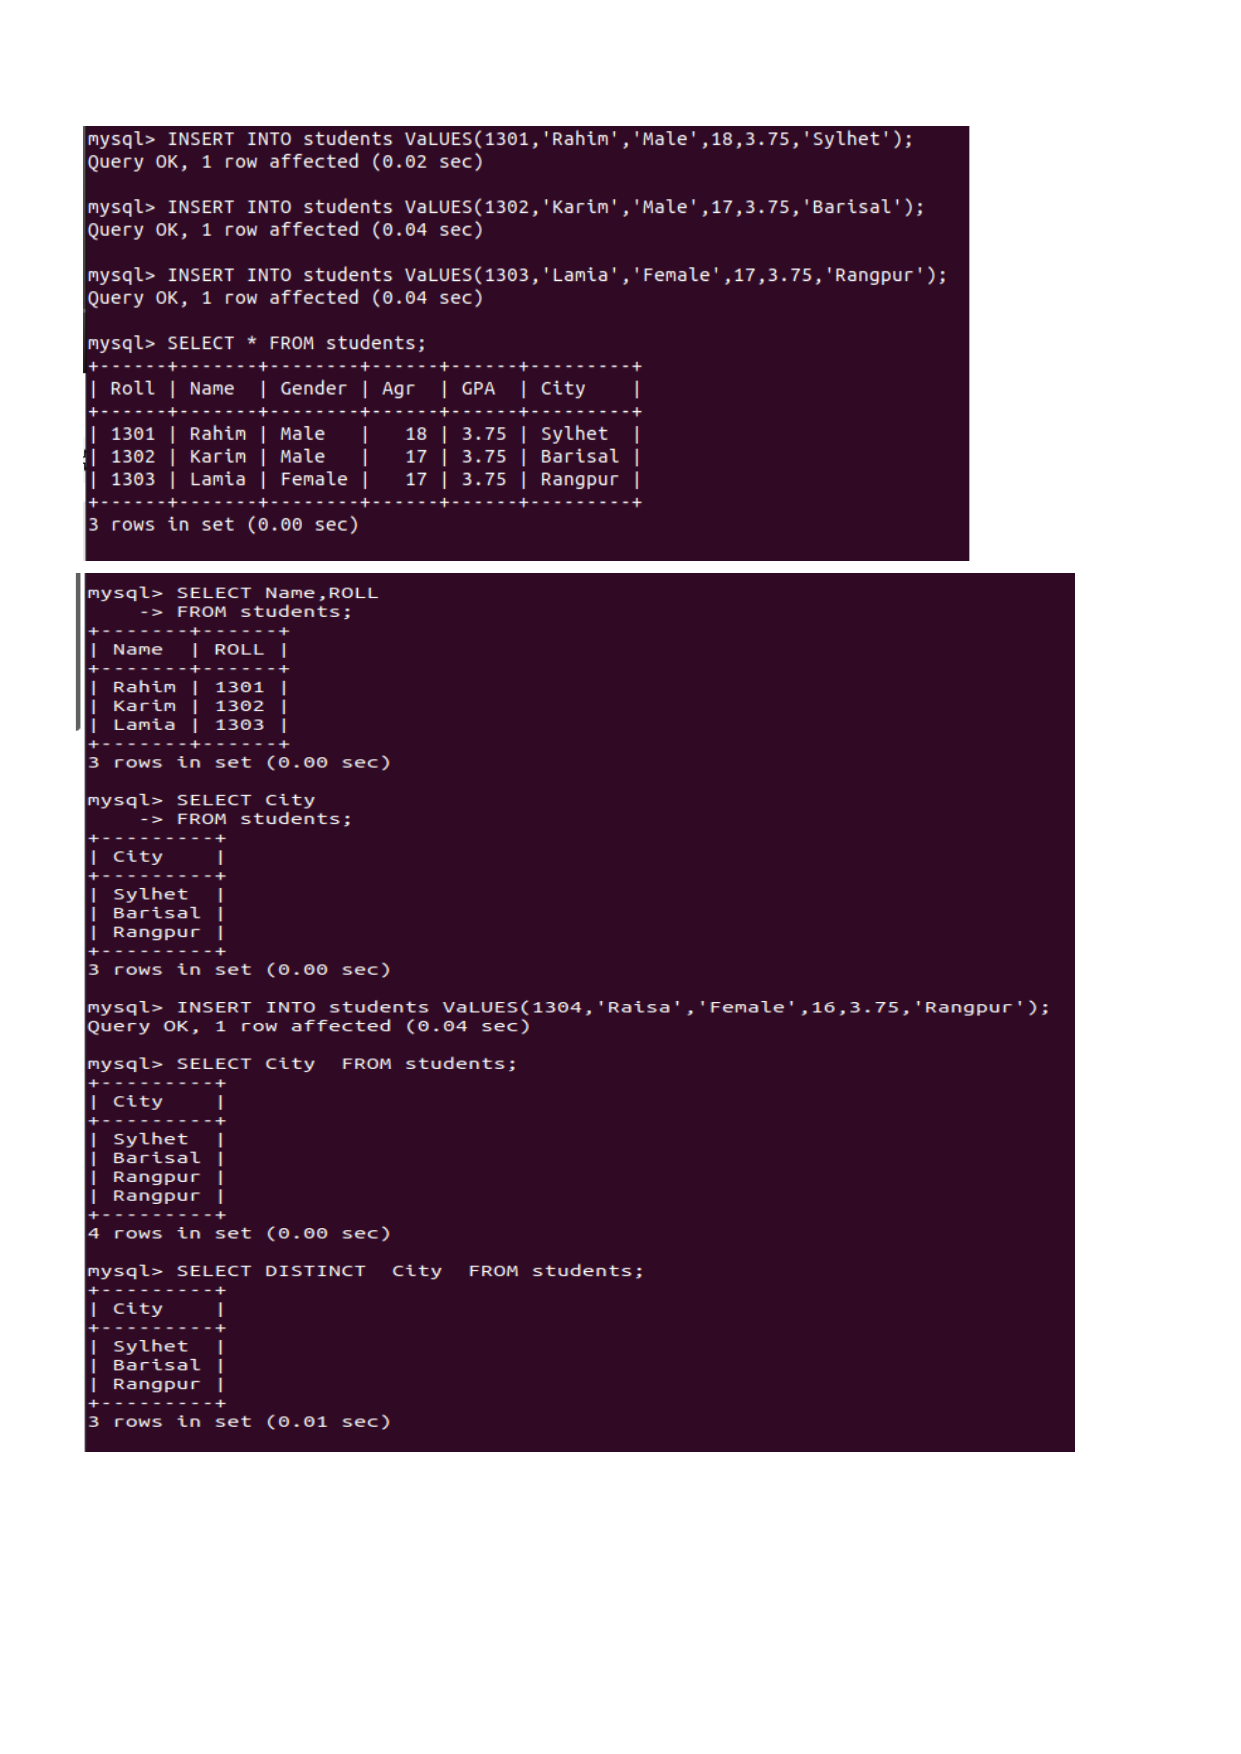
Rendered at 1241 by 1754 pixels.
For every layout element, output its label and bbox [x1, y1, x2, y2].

picture [75, 573, 1075, 1452]
picture [83, 126, 970, 561]
